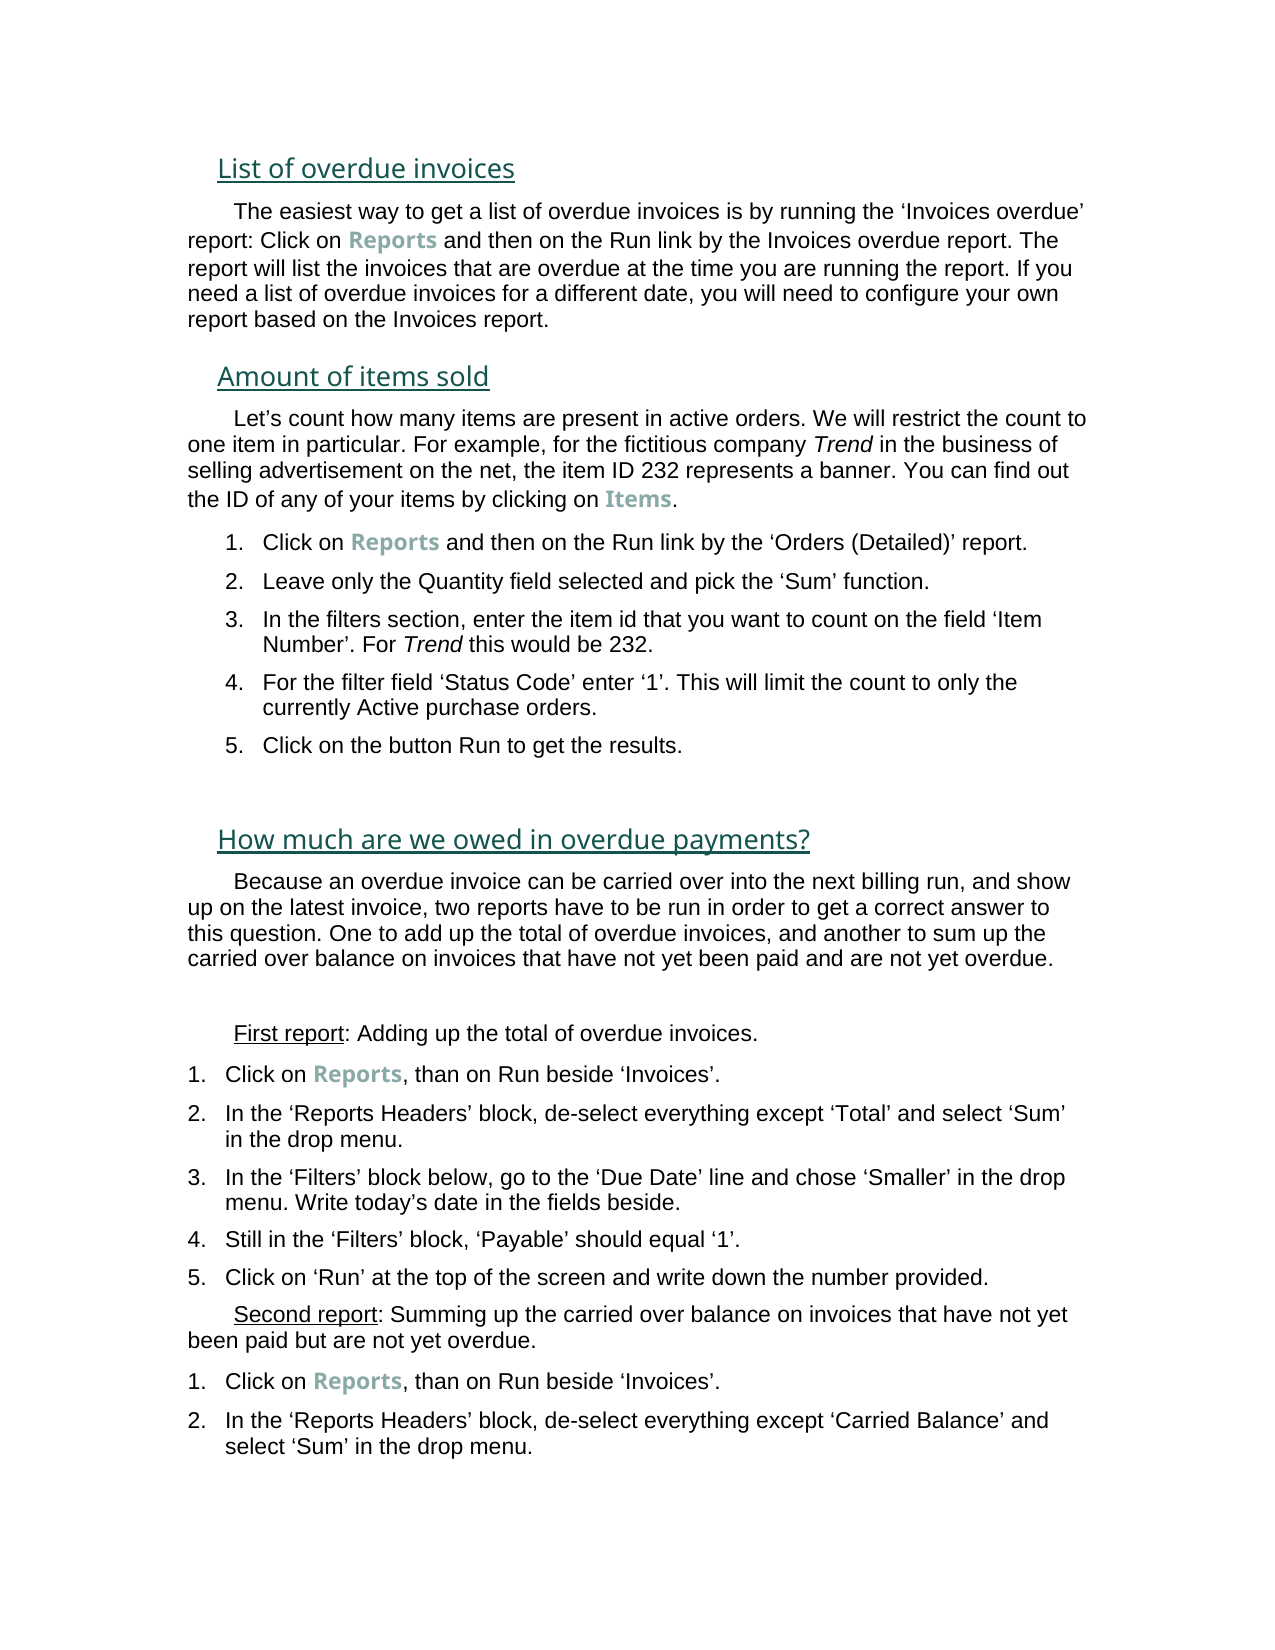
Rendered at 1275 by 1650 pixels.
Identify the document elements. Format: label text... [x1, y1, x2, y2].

text Second report: Summing up the carried over balance on invoices that have not yet been paid but are not yet overdue. [187, 1302, 1087, 1353]
subtitle Amount of items sold [217, 357, 1087, 394]
list In the ‘Reports Headers’ block, de-select everything except ‘Carried Balance’ and select ‘Sum’ in the drop menu. [187, 1408, 1087, 1459]
list In the ‘Filters’ block below, go to the ‘Due Date’ line and chose ‘Smaller’ in the drop menu. Write today’s date in the fields beside. [187, 1164, 1087, 1215]
subtitle List of overdue invoices [217, 150, 1087, 187]
list Click on ‘Run’ at the top of the screen and write down the number provided. [187, 1264, 1087, 1290]
text Because an overdue invoice can be carried over into the next billing run, and show up on the latest invoice, two reports have to be run in order to get a correct answer to this question. One to add up the total of overdue invoices, and another to sum up the carried over balance on invoices that have not yet been paid and are not yet overdue. [187, 869, 1087, 972]
list For the filter field ‘Status Code’ enter ‘1’. This will limit the count to only the currently Active purchase orders. [225, 669, 1087, 721]
list Click on Reports, than on Run beside ‘Invoices’. [187, 1058, 1087, 1089]
list In the filters section, enter the item id that you want to count on the field ‘Item Number’. For Trend this would be 232. [225, 606, 1087, 658]
subtitle How much are we owed in overdue payments? [217, 820, 1087, 857]
list Still in the ‘Filters’ block, ‘Payable’ should equal ‘1’. [187, 1227, 1087, 1253]
list Click on Reports and then on the Run link by the ‘Orders (Detailed)’ report. [225, 526, 1087, 557]
text First report: Adding up the total of overdue invoices. [187, 1021, 1087, 1046]
list Click on the button Run to get the results. [225, 732, 1087, 758]
list In the ‘Reports Headers’ block, de-select everything except ‘Total’ and select ‘Sum’ in the drop menu. [187, 1101, 1087, 1152]
list Leave only the Quantity field selected and pick the ‘Sum’ function. [225, 569, 1087, 594]
text The easiest way to get a list of overdue invoices is by running the ‘Invoices overdue’ report: Click on Reports and then on the Run link by the Invoices overdue report. The report will list the invoices that are overdue at the time you are running the report. If you need a list of overdue invoices for a different date, you will need to configure your own report based on the Invoices report. [187, 199, 1087, 332]
list Click on Reports, than on Run beside ‘Invoices’. [187, 1365, 1087, 1396]
text Let’s count how many items are present in active orders. We will restrict the count to one item in particular. For example, for the fictitious company Trend in the business of selling advertisement on the net, the item ID 232 represents a banner. You can find out the ID of any of your items by clicking on Items. [187, 406, 1087, 514]
